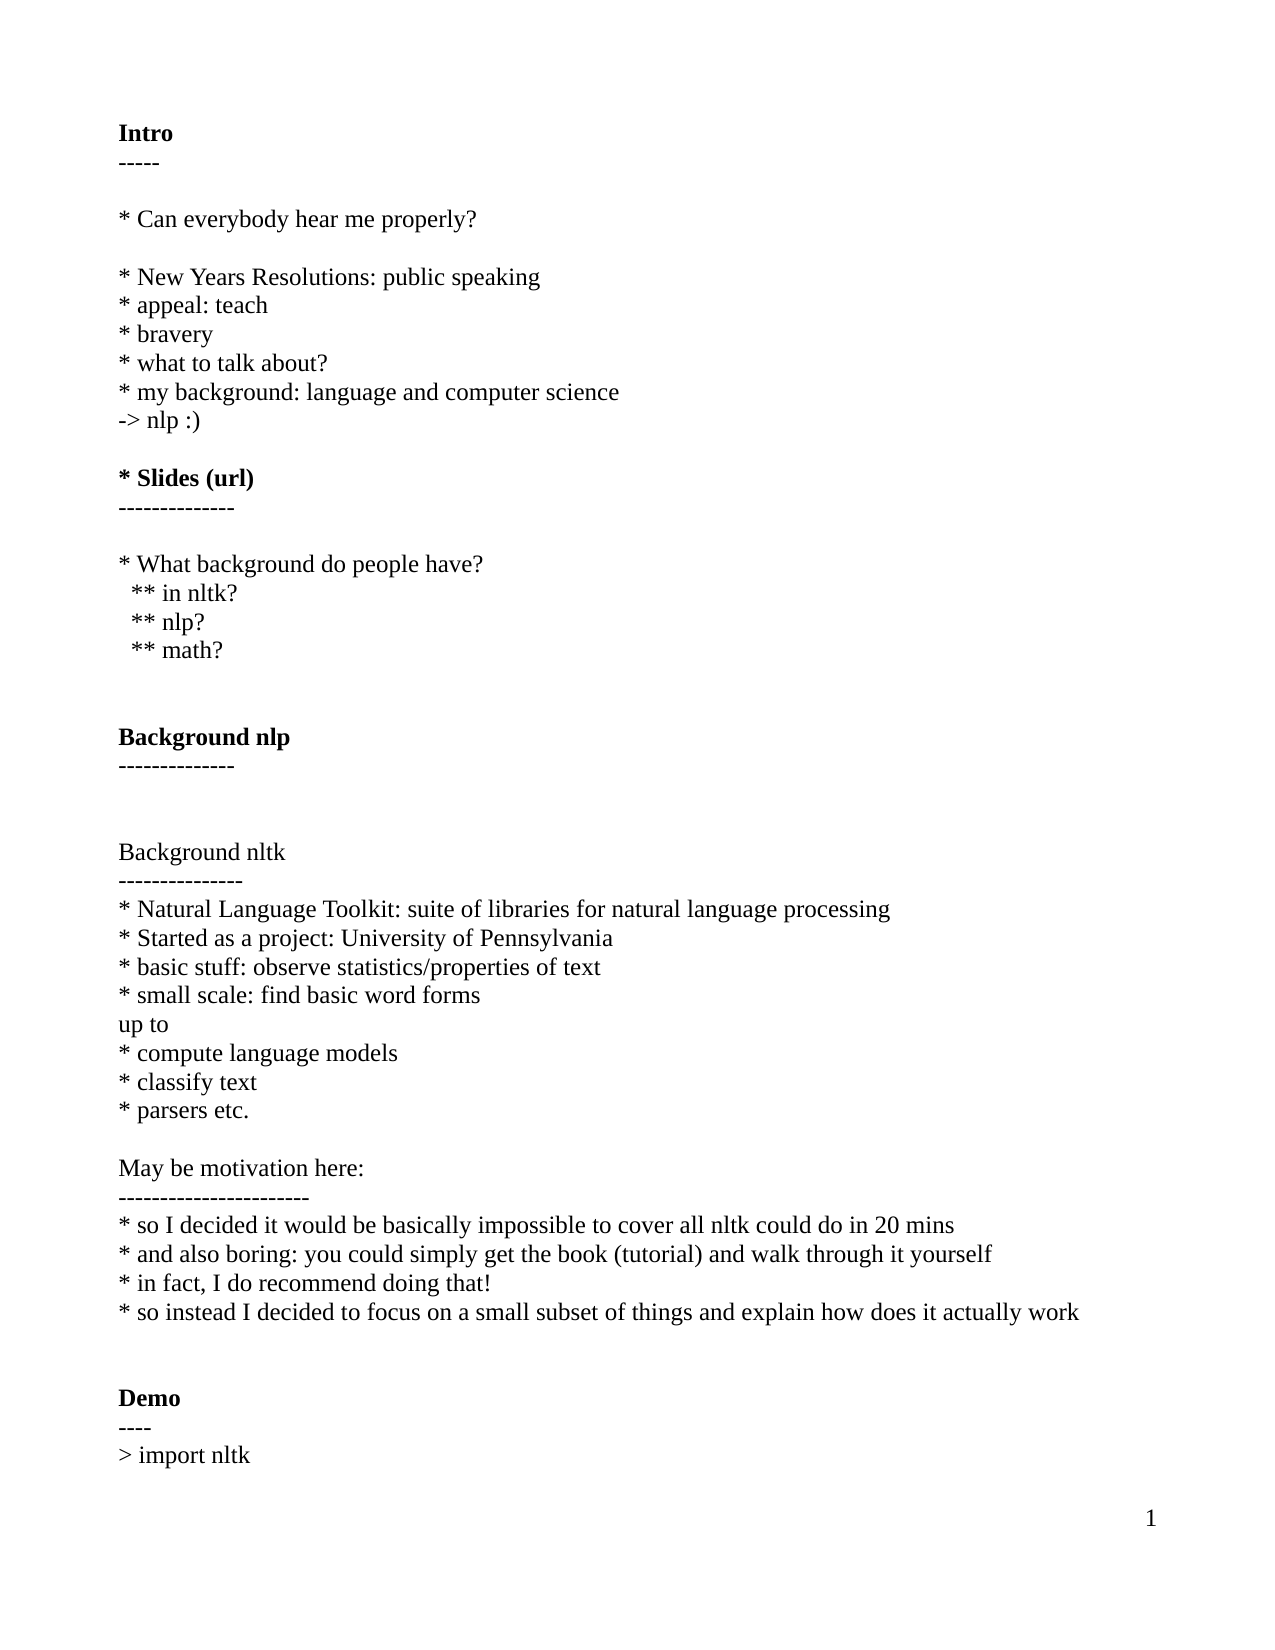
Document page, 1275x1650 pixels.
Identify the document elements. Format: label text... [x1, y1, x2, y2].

text * appeal: teach [118, 291, 1157, 319]
text * Natural Language Toolkit: suite of libraries for natural language processing [118, 894, 1157, 923]
text * Slides (url) [118, 463, 1157, 492]
text ----- [118, 147, 1157, 176]
text May be motivation here: [118, 1153, 1157, 1182]
text * my background: language and computer science [118, 377, 1157, 406]
text * and also boring: you could simply get the book (tutorial) and walk through it yourself [118, 1239, 1157, 1268]
text * New Years Resolutions: public speaking [118, 262, 1157, 291]
text Background nltk [118, 837, 1157, 866]
text * What background do people have? [118, 549, 1157, 578]
text * classify text [118, 1067, 1157, 1096]
text up to [118, 1009, 1157, 1038]
text * basic stuff: observe statistics/properties of text [118, 952, 1157, 981]
text ----------------------- [118, 1182, 1157, 1211]
text -> nlp :) [118, 406, 1157, 434]
text Intro [118, 118, 1157, 147]
text * compute language models [118, 1038, 1157, 1067]
text --------------- [118, 866, 1157, 894]
text -------------- [118, 492, 1157, 521]
text Demo [118, 1383, 1157, 1412]
text ---- [118, 1412, 1157, 1441]
text * so I decided it would be basically impossible to cover all nltk could do in 20 mins [118, 1211, 1157, 1239]
text * parsers etc. [118, 1096, 1157, 1124]
text > import nltk [118, 1441, 1157, 1469]
text Background nlp [118, 722, 1157, 751]
text * Started as a project: University of Pennsylvania [118, 923, 1157, 952]
text * so instead I decided to focus on a small subset of things and explain how does it actually work [118, 1297, 1157, 1326]
text * what to talk about? [118, 348, 1157, 377]
text ** nlp? [118, 607, 1157, 636]
text -------------- [118, 751, 1157, 779]
text ** in nltk? [118, 578, 1157, 607]
text * Can everybody hear me properly? [118, 204, 1157, 233]
text * small scale: find basic word forms [118, 981, 1157, 1009]
text ** math? [118, 636, 1157, 664]
text * in fact, I do recommend doing that! [118, 1268, 1157, 1297]
text * bravery [118, 319, 1157, 348]
